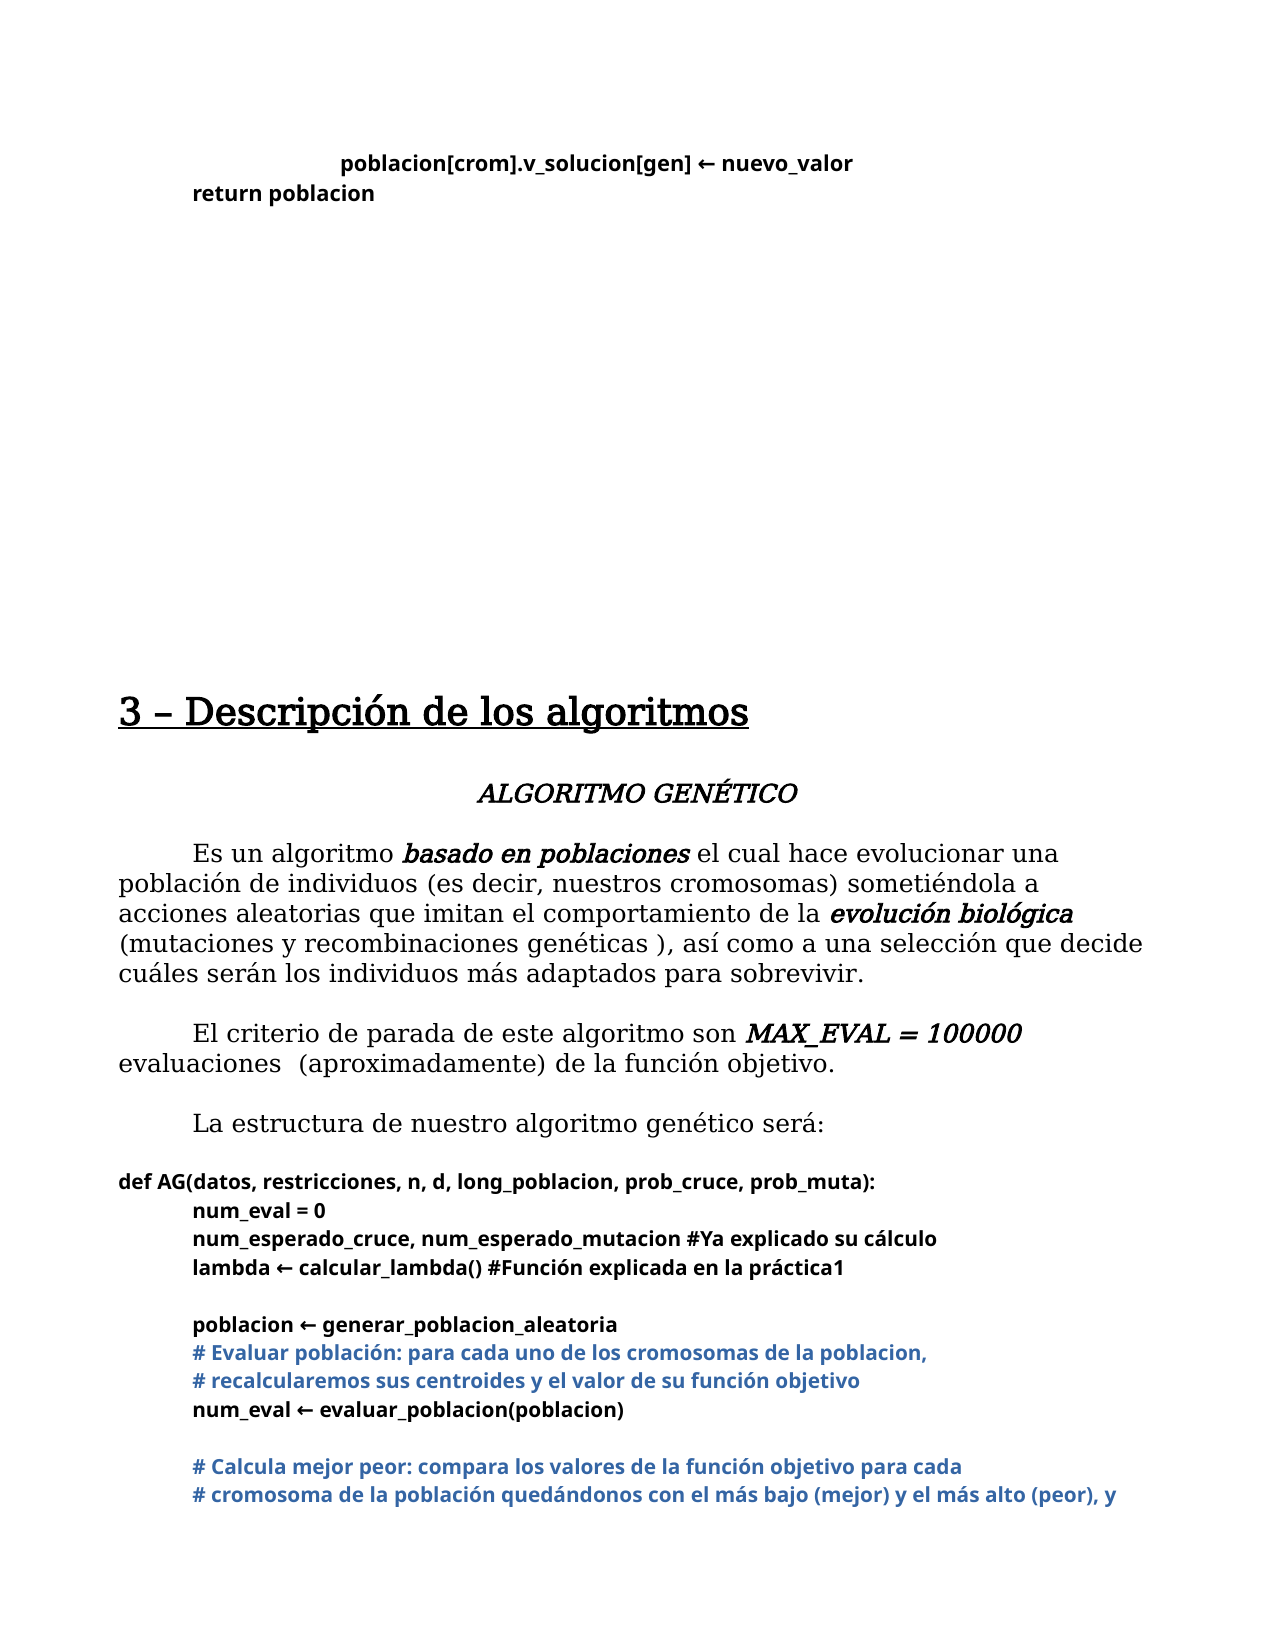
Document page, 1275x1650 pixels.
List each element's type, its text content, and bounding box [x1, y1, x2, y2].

text Es un algoritmo basado en poblaciones el cual hace evolucionar una población de individuos (es decir, nuestros cromosomas) sometiéndola a acciones aleatorias que imitan el comportamiento de la evolución biológica (mutaciones y recombinaciones genéticas ), así como a una selección que decide cuáles serán los individuos más adaptados para sobrevivir. [118, 837, 1157, 987]
text # Evaluar población: para cada uno de los cromosomas de la poblacion, [118, 1338, 1157, 1367]
text # recalcularemos sus centroides y el valor de su función objetivo [118, 1367, 1157, 1395]
text lambda ← calcular_lambda() #Función explicada en la práctica1 [118, 1253, 1157, 1281]
text num_esperado_cruce, num_esperado_mutacion #Ya explicado su cálculo [118, 1224, 1157, 1253]
text # cromosoma de la población quedándonos con el más bajo (mejor) y el más alto (peor), y [118, 1480, 1157, 1509]
text return poblacion [118, 178, 1157, 207]
text num_eval ← evaluar_poblacion(poblacion) [118, 1395, 1157, 1423]
text 3 – Descripción de los algoritmos [118, 687, 1157, 732]
text # Calcula mejor peor: compara los valores de la función objetivo para cada [118, 1452, 1157, 1480]
text El criterio de parada de este algoritmo son MAX_EVAL = 100000 evaluaciones (aproximadamente) de la función objetivo. [118, 1017, 1157, 1077]
text poblacion[crom].v_solucion[gen] ← nuevo_valor [118, 148, 1157, 178]
text ALGORITMO GENÉTICO [118, 777, 1157, 807]
text La estructura de nuestro algoritmo genético será: [118, 1107, 1157, 1137]
text def AG(datos, restricciones, n, d, long_poblacion, prob_cruce, prob_muta): [118, 1167, 1157, 1196]
text num_eval = 0 [118, 1196, 1157, 1224]
text poblacion ← generar_poblacion_aleatoria [118, 1310, 1157, 1338]
